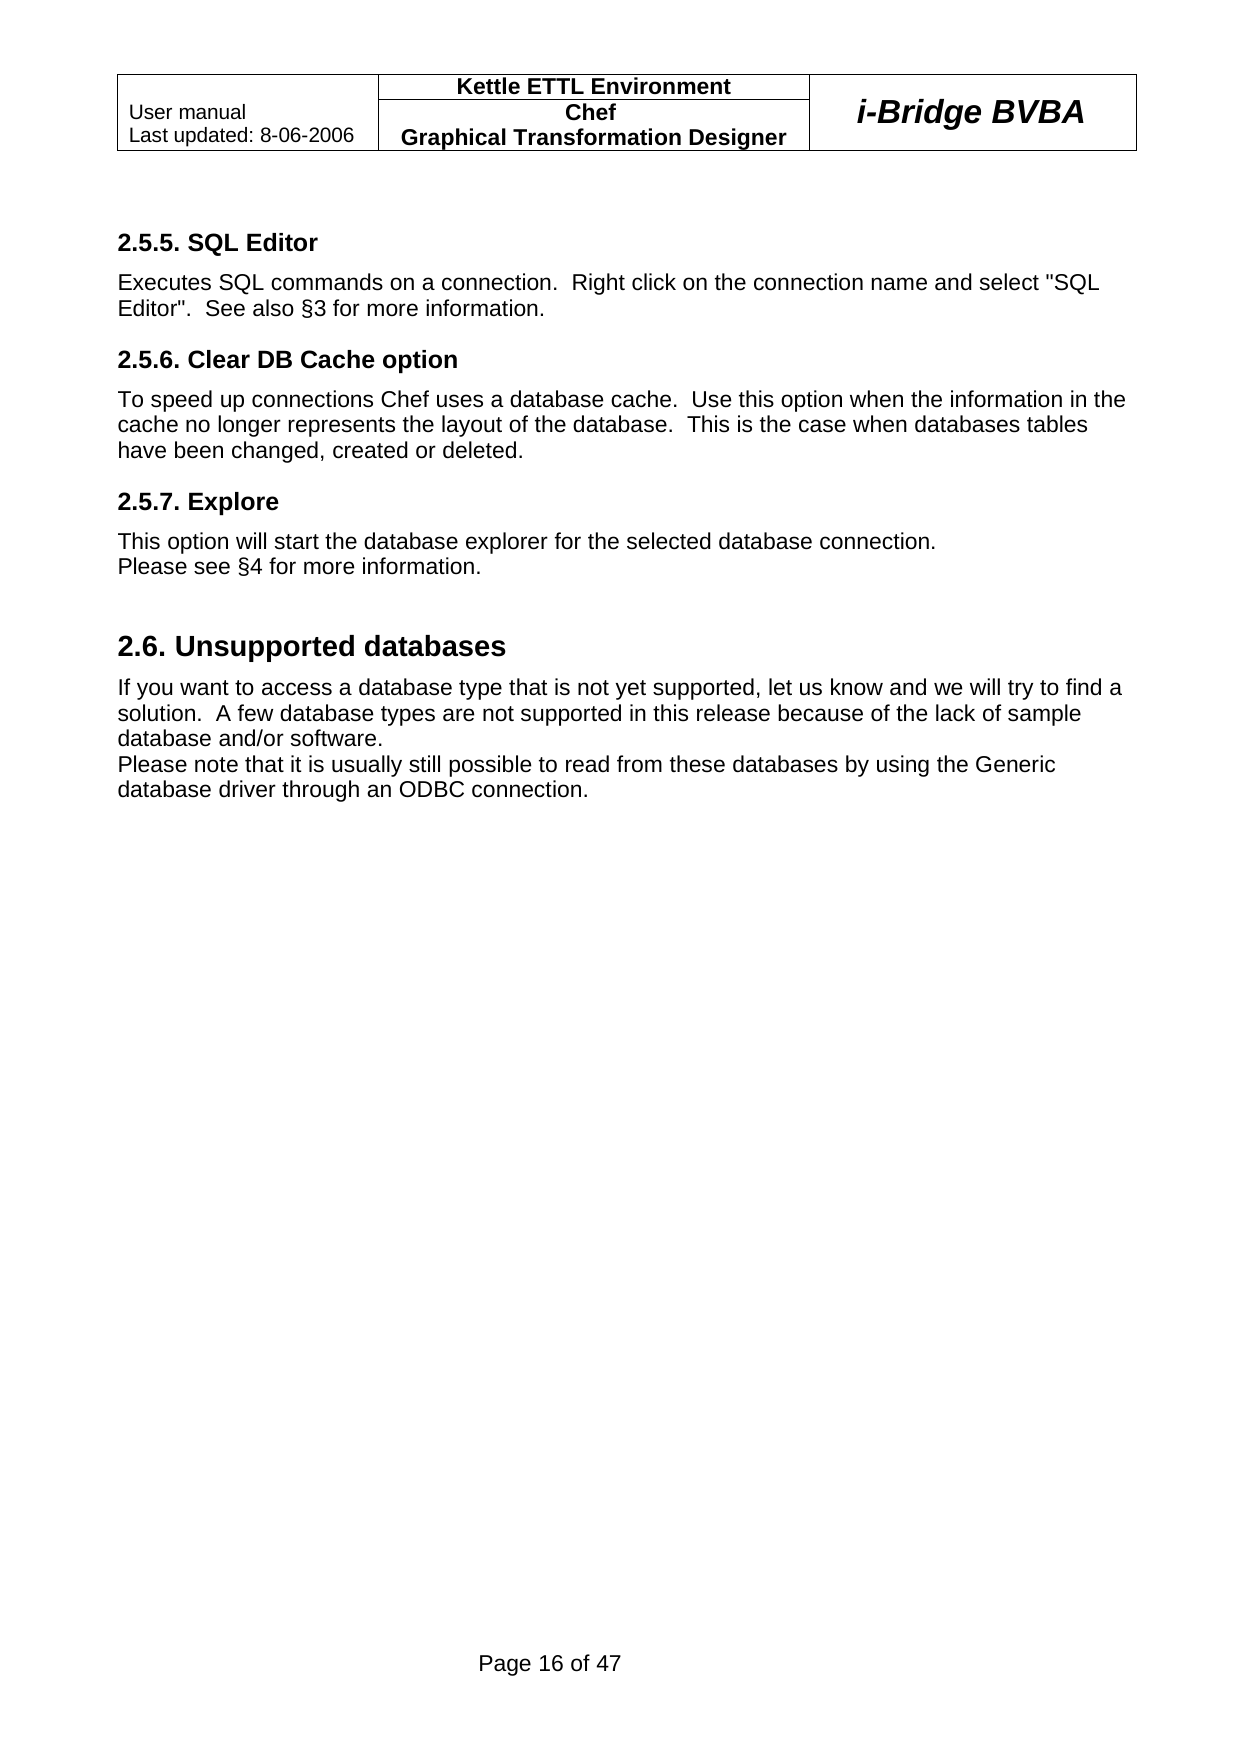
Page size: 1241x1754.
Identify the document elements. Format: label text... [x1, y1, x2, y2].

text To speed up connections Chef uses a database cache. Use this option when the information in the cache no longer represents the layout of the database. This is the case when databases tables have been changed, created or deleted. [117, 386, 1137, 463]
text Please see §4 for more information. [117, 554, 1137, 579]
text This option will start the database explorer for the selected database connection. [117, 528, 1137, 554]
subtitle Clear DB Cache option [117, 346, 1137, 374]
text If you want to access a database type that is not yet supported, let us know and we will try to find a solution. A few database types are not supported in this release because of the lack of sample database and/or software. [117, 675, 1137, 752]
text Please note that it is usually still possible to read from these databases by using the Generic database driver through an ODBC connection. [117, 752, 1137, 803]
subtitle SQL Editor [117, 229, 1137, 257]
subtitle Unsupported databases [117, 630, 1137, 663]
text Executes SQL commands on a connection. Right click on the connection name and select "SQL Editor". See also §3 for more information. [117, 270, 1137, 321]
subtitle Explore [117, 488, 1137, 516]
